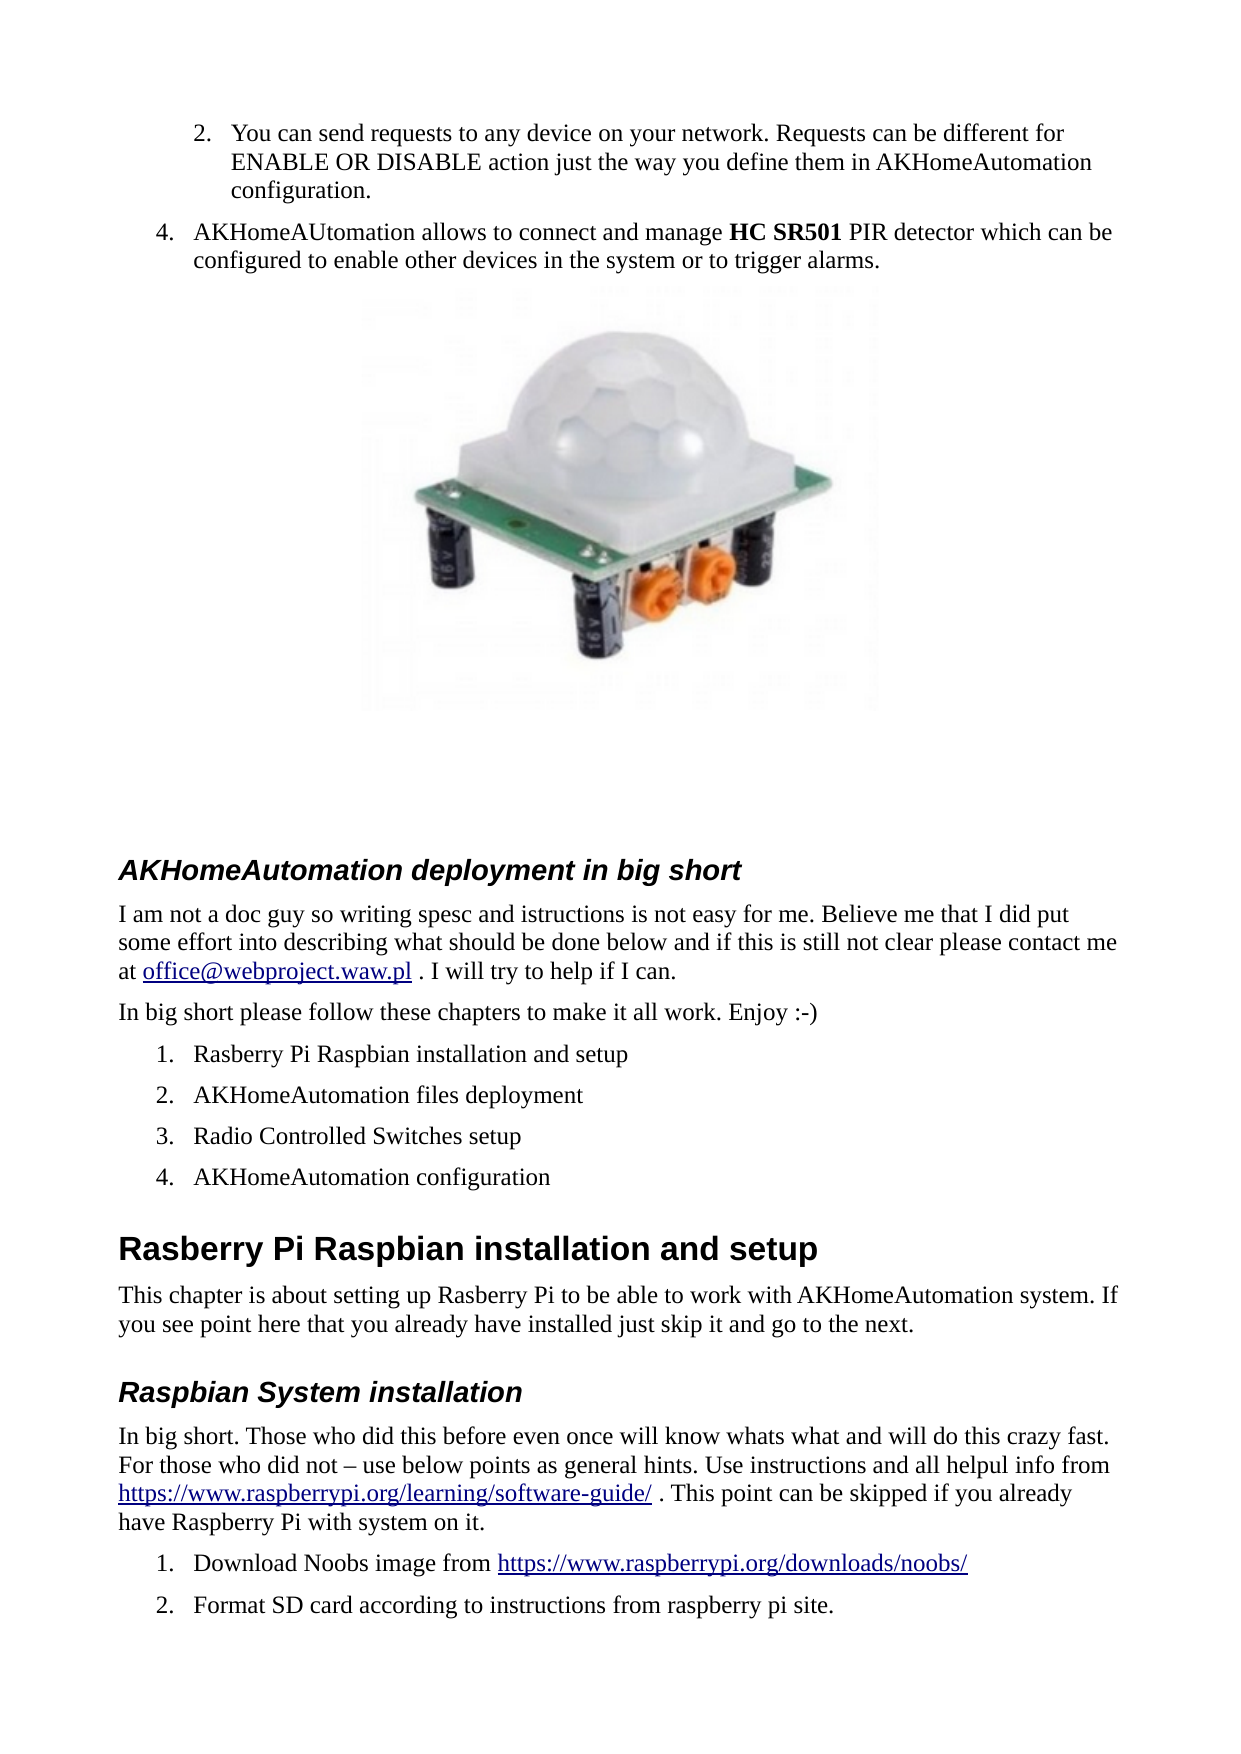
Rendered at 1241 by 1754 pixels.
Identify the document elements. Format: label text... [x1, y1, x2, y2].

text In big short please follow these chapters to make it all work. Enjoy :-) [118, 997, 1122, 1026]
text In big short. Those who did this before even once will know whats what and will do this crazy fast. For those who did not – use below points as general hints. Use instructions and all helpul info from https://www.raspberrypi.org/learning/software-guide/ . This point can be skipped if you already have Raspberry Pi with system on it. [118, 1421, 1122, 1536]
list Format SD card according to instructions from raspberry pi site. [156, 1590, 1122, 1618]
list AKHomeAUtomation allows to connect and manage HC SR501 PIR detector which can be configured to enable other devices in the system or to trigger alarms. [156, 217, 1122, 274]
picture [361, 286, 879, 711]
subtitle Rasberry Pi Raspbian installation and setup [118, 1229, 1122, 1267]
text I am not a doc guy so writing spesc and istructions is not easy for me. Believe me that I did put some effort into describing what should be done below and if this is still not clear please contact me at office@webproject.waw.pl . I will try to help if I can. [118, 899, 1122, 985]
list You can send requests to any device on your network. Requests can be different for ENABLE OR DISABLE action just the way you define them in AKHomeAutomation configuration. [193, 118, 1122, 204]
list Radio Controlled Switches setup [156, 1121, 1122, 1150]
list Rasberry Pi Raspbian installation and setup [156, 1039, 1122, 1067]
list AKHomeAutomation files deployment [156, 1080, 1122, 1109]
list AKHomeAutomation configuration [156, 1162, 1122, 1191]
subtitle AKHomeAutomation deployment in big short [118, 853, 1122, 886]
text This chapter is about setting up Rasberry Pi to be able to work with AKHomeAutomation system. If you see point here that you already have installed just skip it and go to the next. [118, 1280, 1122, 1337]
subtitle Raspbian System installation [118, 1375, 1122, 1408]
list Download Noobs image from https://www.raspberrypi.org/downloads/noobs/ [156, 1548, 1122, 1577]
